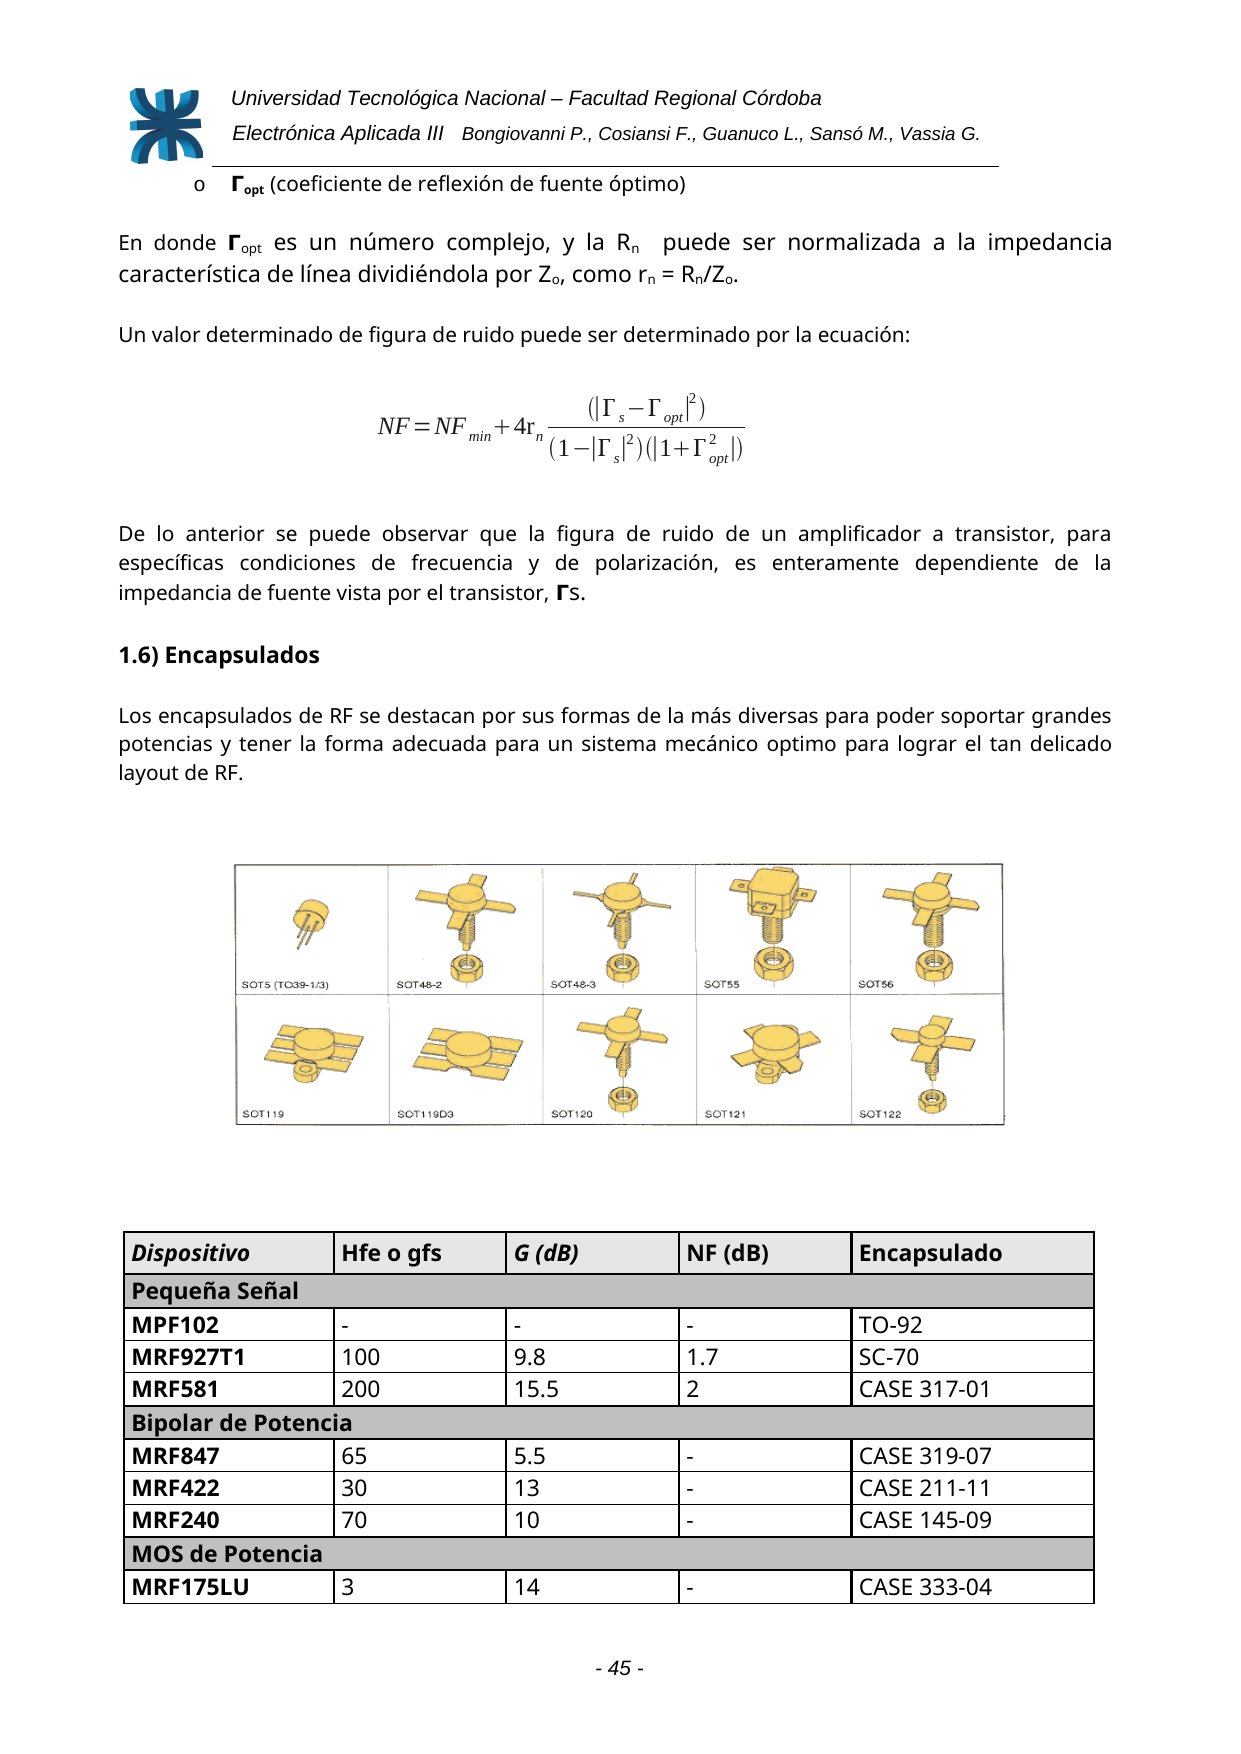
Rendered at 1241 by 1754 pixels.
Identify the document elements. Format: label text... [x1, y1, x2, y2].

table_cell 30 [335, 1472, 505, 1503]
table_cell - [680, 1571, 850, 1602]
table_cell MRF422 [125, 1472, 333, 1503]
table_cell MRF847 [125, 1440, 333, 1471]
table_cell 1.7 [680, 1341, 850, 1372]
table_cell CASE 333-04 [853, 1571, 1093, 1602]
table_cell Pequeña Señal [125, 1275, 1093, 1307]
table_cell - [680, 1505, 850, 1536]
table_cell 13 [507, 1472, 678, 1503]
table_cell - [507, 1309, 678, 1340]
table_cell 9.8 [507, 1341, 678, 1372]
table_cell - [680, 1472, 850, 1503]
table_header G (dB) [507, 1233, 678, 1273]
table_cell CASE 145-09 [853, 1505, 1093, 1536]
table_cell CASE 317-01 [853, 1373, 1093, 1404]
table_cell 10 [507, 1505, 678, 1536]
picture [226, 861, 1014, 1128]
table_header NF (dB) [680, 1233, 850, 1273]
table_cell MPF102 [125, 1309, 333, 1340]
text Los encapsulados de RF se destacan por sus formas de la más diversas para poder soportar grandes potencias y tener la forma adecuada para un sistema mecánico optimo para lograr el tan delicado layout de RF. [118, 701, 1113, 786]
table_cell 100 [335, 1341, 505, 1372]
table_cell 200 [335, 1373, 505, 1404]
table_cell MRF927T1 [125, 1341, 333, 1372]
table_cell 5.5 [507, 1440, 678, 1471]
table_header Dispositivo [125, 1233, 333, 1273]
table_cell 2 [680, 1373, 850, 1404]
table_cell CASE 211-11 [853, 1472, 1093, 1503]
table_cell Bipolar de Potencia [125, 1407, 1093, 1438]
picture [129, 88, 203, 164]
table_cell - [680, 1309, 850, 1340]
text 1.6) Encapsulados [118, 638, 1122, 670]
table_cell SC-70 [853, 1341, 1093, 1372]
table_cell 14 [507, 1571, 678, 1602]
list Γopt (coeficiente de reflexión de fuente óptimo) [193, 169, 1113, 198]
table_cell 3 [335, 1571, 505, 1602]
table_header Hfe o gfs [335, 1233, 505, 1273]
table_cell 15.5 [507, 1373, 678, 1404]
text De lo anterior se puede observar que la figura de ruido de un amplificador a transistor, para específicas condiciones de frecuencia y de polarización, es enteramente dependiente de la impedancia de fuente vista por el transistor, Γs. [118, 519, 1113, 607]
table_cell MOS de Potencia [125, 1538, 1093, 1569]
table_cell MRF175LU [125, 1571, 333, 1602]
table_cell - [335, 1309, 505, 1340]
table_cell CASE 319-07 [853, 1440, 1093, 1471]
table_cell MRF240 [125, 1505, 333, 1536]
table_header Encapsulado [853, 1233, 1093, 1273]
table_cell 65 [335, 1440, 505, 1471]
text En donde Γopt es un número complejo, y la Rn puede ser normalizada a la impedancia característica de línea dividiéndola por Zo, como rn = Rn/Zo. [118, 226, 1113, 289]
text Un valor determinado de figura de ruido puede ser determinado por la ecuación: [118, 320, 1113, 348]
table_cell MRF581 [125, 1373, 333, 1404]
table_cell 70 [335, 1505, 505, 1536]
table_cell TO-92 [853, 1309, 1093, 1340]
table_cell - [680, 1440, 850, 1471]
